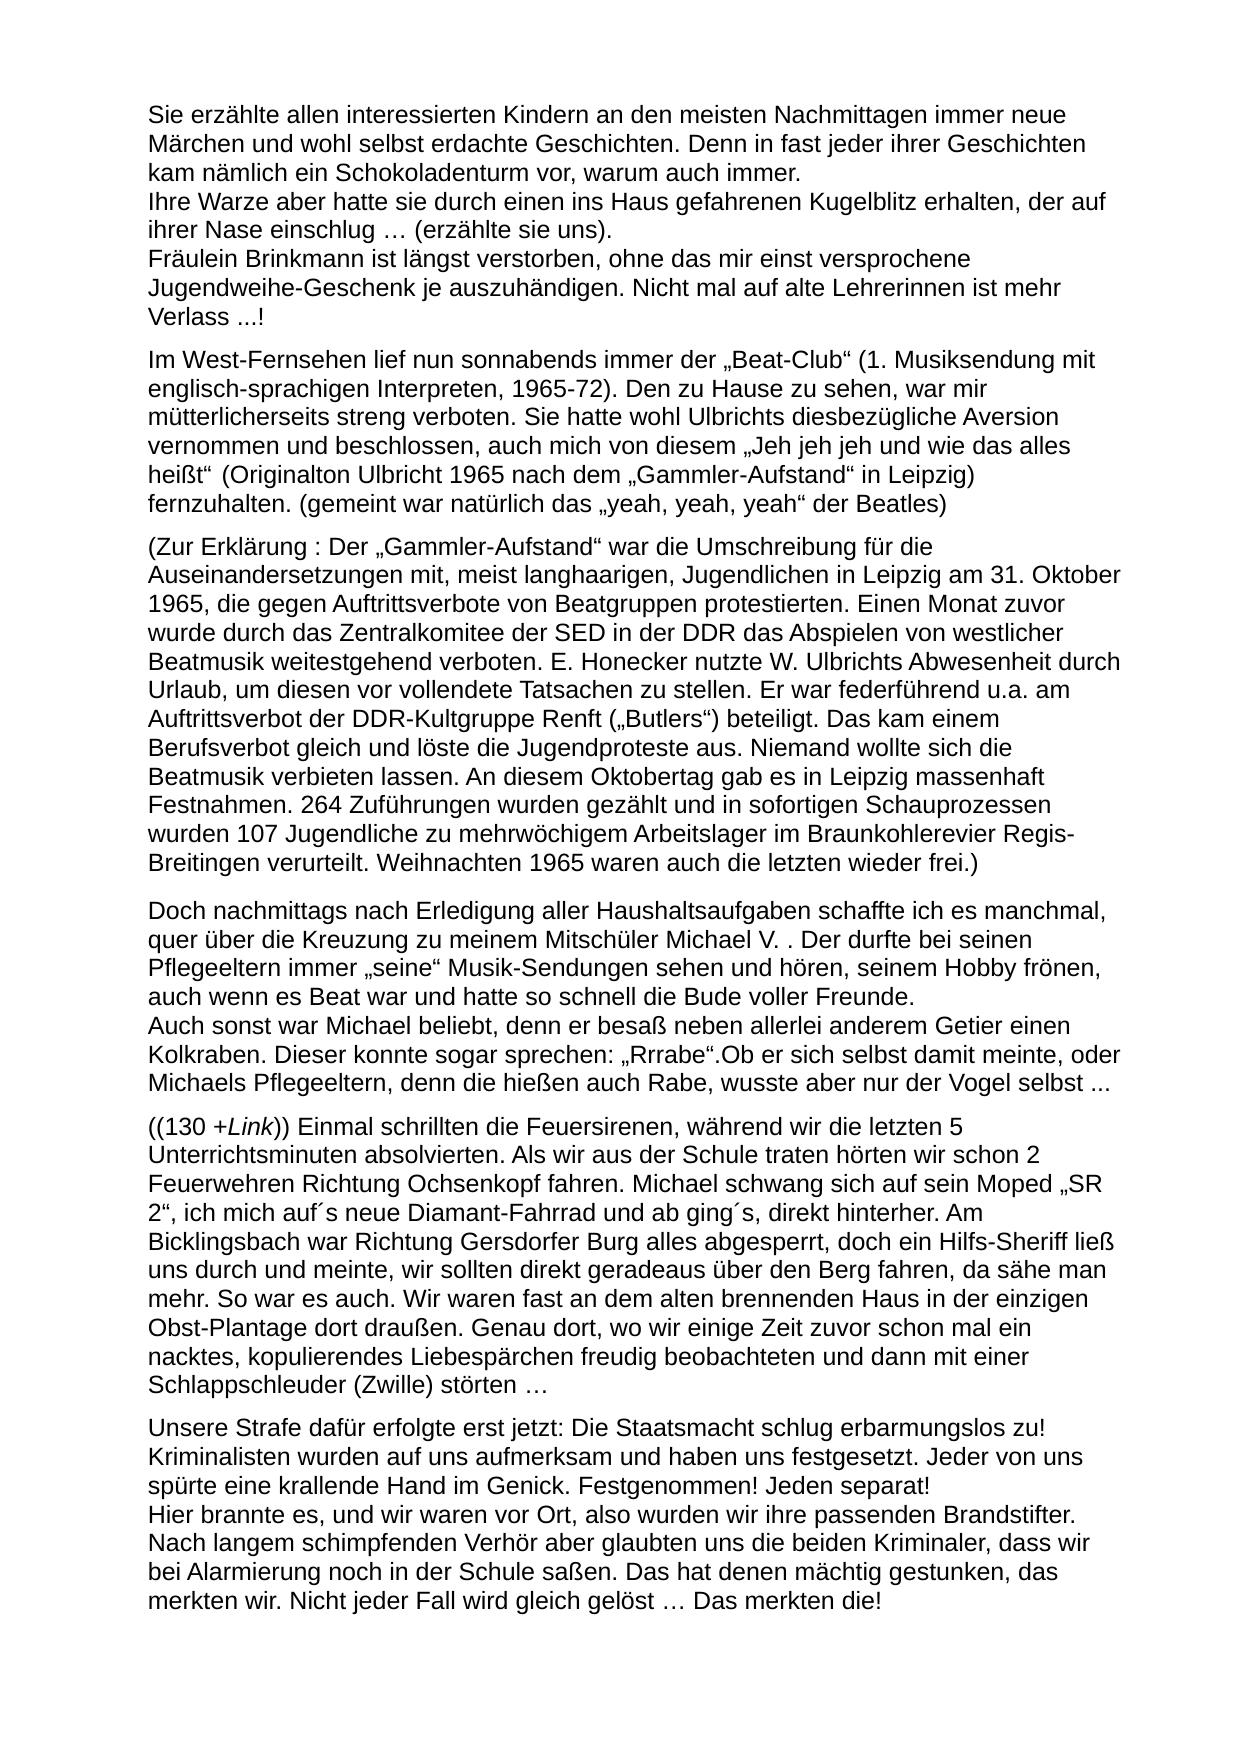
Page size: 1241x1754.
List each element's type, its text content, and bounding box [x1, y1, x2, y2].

text Nach langem schimpfenden Verhör aber glaubten uns die beiden Kriminaler, dass wir bei Alarmierung noch in der Schule saßen. Das hat denen mächtig gestunken, das merkten wir. Nicht jeder Fall wird gleich gelöst … Das merkten die! [148, 1528, 1122, 1614]
text Auch sonst war Michael beliebt, denn er besaß neben allerlei anderem Getier einen Kolkraben. Dieser konnte sogar sprechen: „Rrrabe“.Ob er sich selbst damit meinte, oder Michaels Pflegeeltern, denn die hießen auch Rabe, wusste aber nur der Vogel selbst ... [148, 1011, 1122, 1097]
text Kriminalisten wurden auf uns aufmerksam und haben uns festgesetzt. Jeder von uns spürte eine krallende Hand im Genick. Festgenommen! Jeden separat! [148, 1442, 1122, 1499]
text Doch nachmittags nach Erledigung aller Haushaltsaufgaben schaffte ich es manchmal, quer über die Kreuzung zu meinem Mitschüler Michael V. . Der durfte bei seinen Pflegeeltern immer „seine“ Musik-Sendungen sehen und hören, seinem Hobby frönen, auch wenn es Beat war und hatte so schnell die Bude voller Freunde. [148, 896, 1122, 1011]
text (Zur Erklärung : Der „Gammler-Aufstand“ war die Umschreibung für die Auseinandersetzungen mit, meist langhaarigen, Jugendlichen in Leipzig am 31. Oktober 1965, die gegen Auftrittsverbote von Beatgruppen protestierten. Einen Monat zuvor wurde durch das Zentralkomitee der SED in der DDR das Abspielen von westlicher Beatmusik weitestgehend verboten. E. Honecker nutzte W. Ulbrichts Abwesenheit durch Urlaub, um diesen vor vollendete Tatsachen zu stellen. Er war federführend u.a. am Auftrittsverbot der DDR-Kultgruppe Renft („Butlers“) beteiligt. Das kam einem Berufsverbot gleich und löste die Jugendproteste aus. Niemand wollte sich die Beatmusik verbieten lassen. An diesem Oktobertag gab es in Leipzig massenhaft Festnahmen. 264 Zuführungen wurden gezählt und in sofortigen Schauprozessen wurden 107 Jugendliche zu mehrwöchigem Arbeitslager im Braunkohlerevier Regis-Breitingen verurteilt. Weihnachten 1965 waren auch die letzten wieder frei.) [148, 532, 1122, 877]
text Sie erzählte allen interessierten Kindern an den meisten Nachmittagen immer neue Märchen und wohl selbst erdachte Geschichten. Denn in fast jeder ihrer Geschichten kam nämlich ein Schokoladenturm vor, warum auch immer. [148, 100, 1122, 187]
text Hier brannte es, und wir waren vor Ort, also wurden wir ihre passenden Brandstifter. [148, 1499, 1122, 1528]
text Im West-Fernsehen lief nun sonnabends immer der „Beat-Club“ (1. Musiksendung mit englisch-sprachigen Interpreten, 1965-72). Den zu Hause zu sehen, war mir mütterlicherseits streng verboten. Sie hatte wohl Ulbrichts diesbezügliche Aversion vernommen und beschlossen, auch mich von diesem „Jeh jeh jeh und wie das alles heißt“ (Originalton Ulbricht 1965 nach dem „Gammler-Aufstand“ in Leipzig) fernzuhalten. (gemeint war natürlich das „yeah, yeah, yeah“ der Beatles) [148, 345, 1122, 517]
text Ihre Warze aber hatte sie durch einen ins Haus gefahrenen Kugelblitz erhalten, der auf ihrer Nase einschlug … (erzählte sie uns). [148, 187, 1122, 244]
text Unsere Strafe dafür erfolgte erst jetzt: Die Staatsmacht schlug erbarmungslos zu! [148, 1413, 1122, 1442]
text Fräulein Brinkmann ist längst verstorben, ohne das mir einst versprochene Jugendweihe-Geschenk je auszuhändigen. Nicht mal auf alte Lehrerinnen ist mehr Verlass ...! [148, 244, 1122, 330]
text ((130 +Link)) Einmal schrillten die Feuersirenen, während wir die letzten 5 Unterrichtsminuten absolvierten. Als wir aus der Schule traten hörten wir schon 2 Feuerwehren Richtung Ochsenkopf fahren. Michael schwang sich auf sein Moped „SR 2“, ich mich auf´s neue Diamant-Fahrrad und ab ging´s, direkt hinterher. Am Bicklingsbach war Richtung Gersdorfer Burg alles abgesperrt, doch ein Hilfs-Sheriff ließ uns durch und meinte, wir sollten direkt geradeaus über den Berg fahren, da sähe man mehr. So war es auch. Wir waren fast an dem alten brennenden Haus in der einzigen Obst-Plantage dort draußen. Genau dort, wo wir einige Zeit zuvor schon mal ein nacktes, kopulierendes Liebespärchen freudig beobachteten und dann mit einer Schlappschleuder (Zwille) störten … [148, 1111, 1122, 1399]
